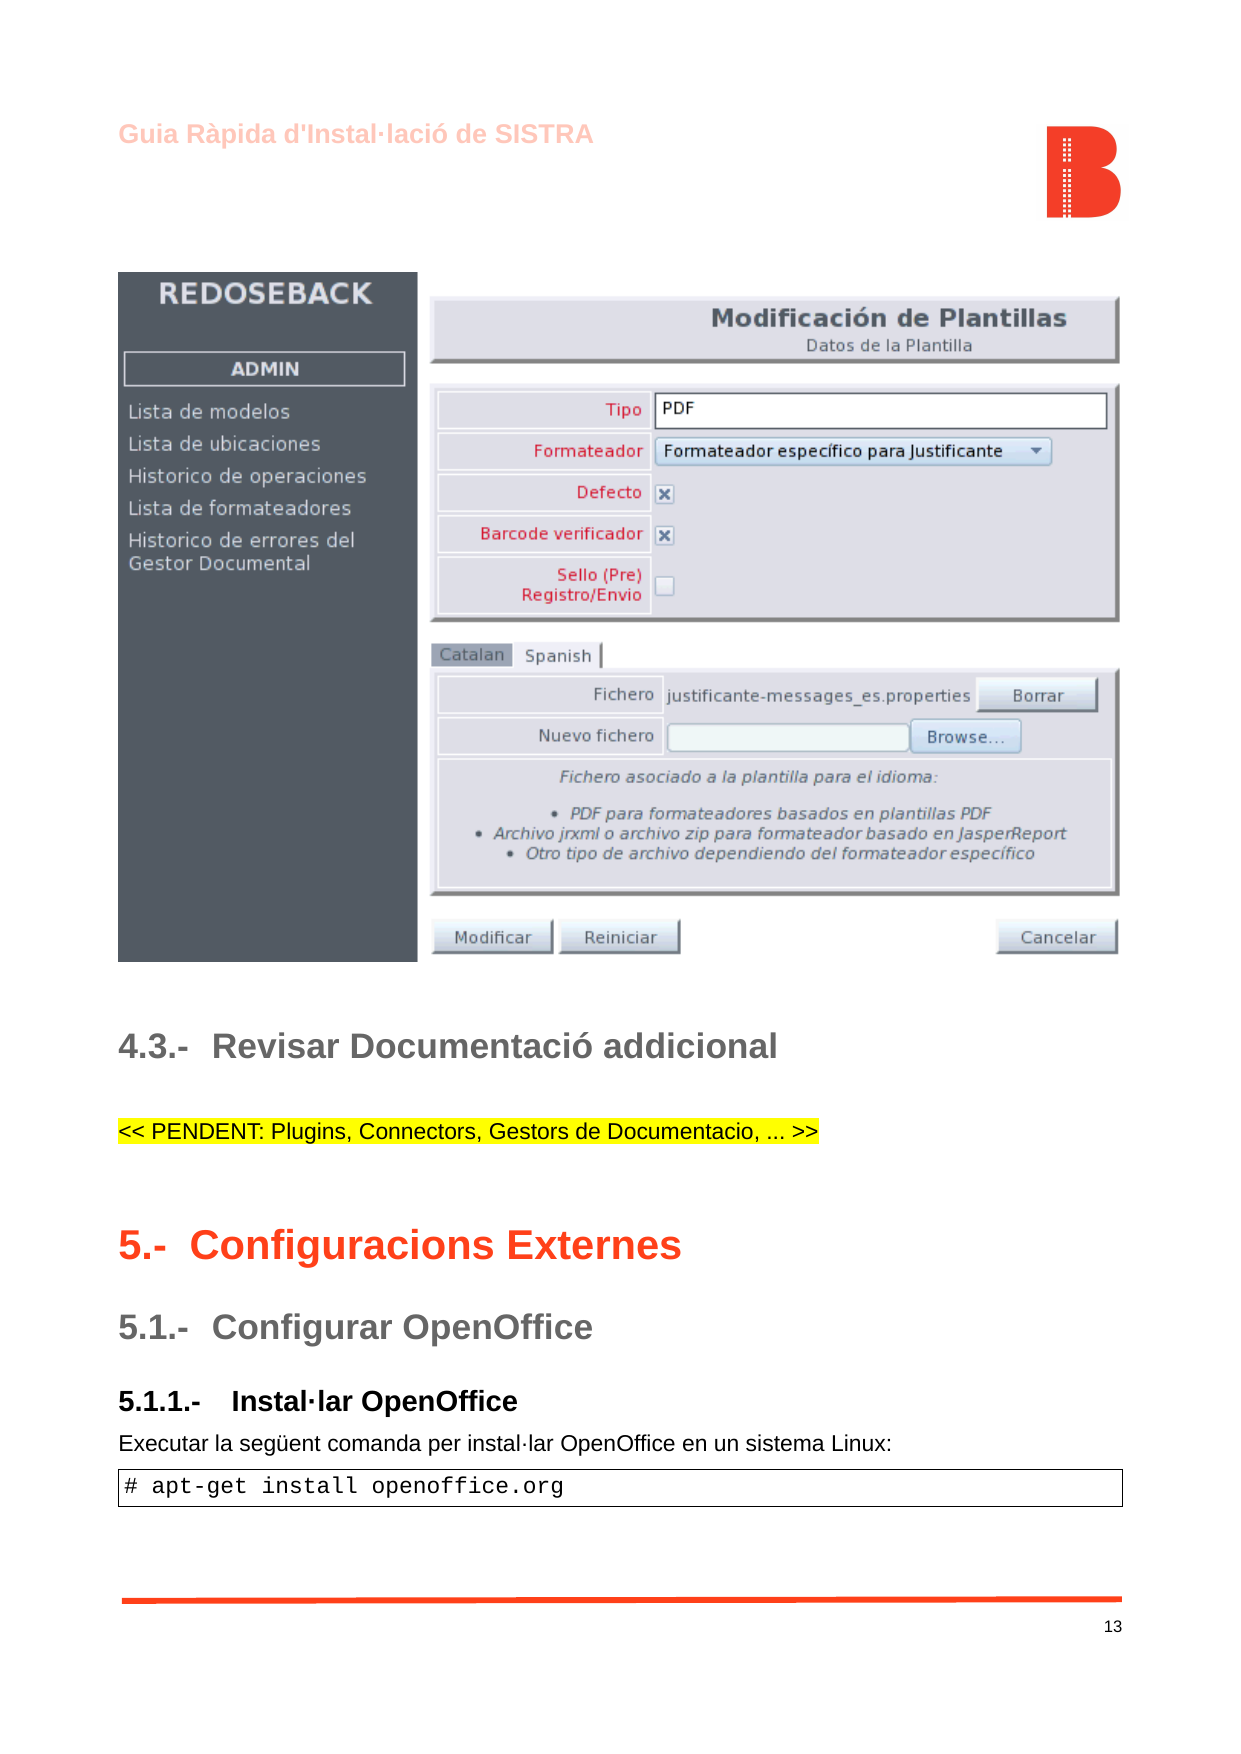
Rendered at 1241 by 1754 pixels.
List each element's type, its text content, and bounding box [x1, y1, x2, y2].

text << PENDENT: Plugins, Connectors, Gestors de Documentacio, ... >> [118, 1118, 1122, 1144]
subtitle Configurar OpenOffice [118, 1306, 1122, 1347]
table_header # apt-get install openoffice.org [119, 1470, 1122, 1506]
subtitle Revisar Documentació addicional [118, 1026, 1122, 1066]
subtitle Configuracions Externes [118, 1220, 1122, 1268]
picture [118, 272, 1123, 962]
picture [1036, 124, 1130, 221]
subtitle Instal·lar OpenOffice [118, 1384, 1122, 1418]
text Executar la següent comanda per instal·lar OpenOffice en un sistema Linux: [118, 1430, 1122, 1456]
